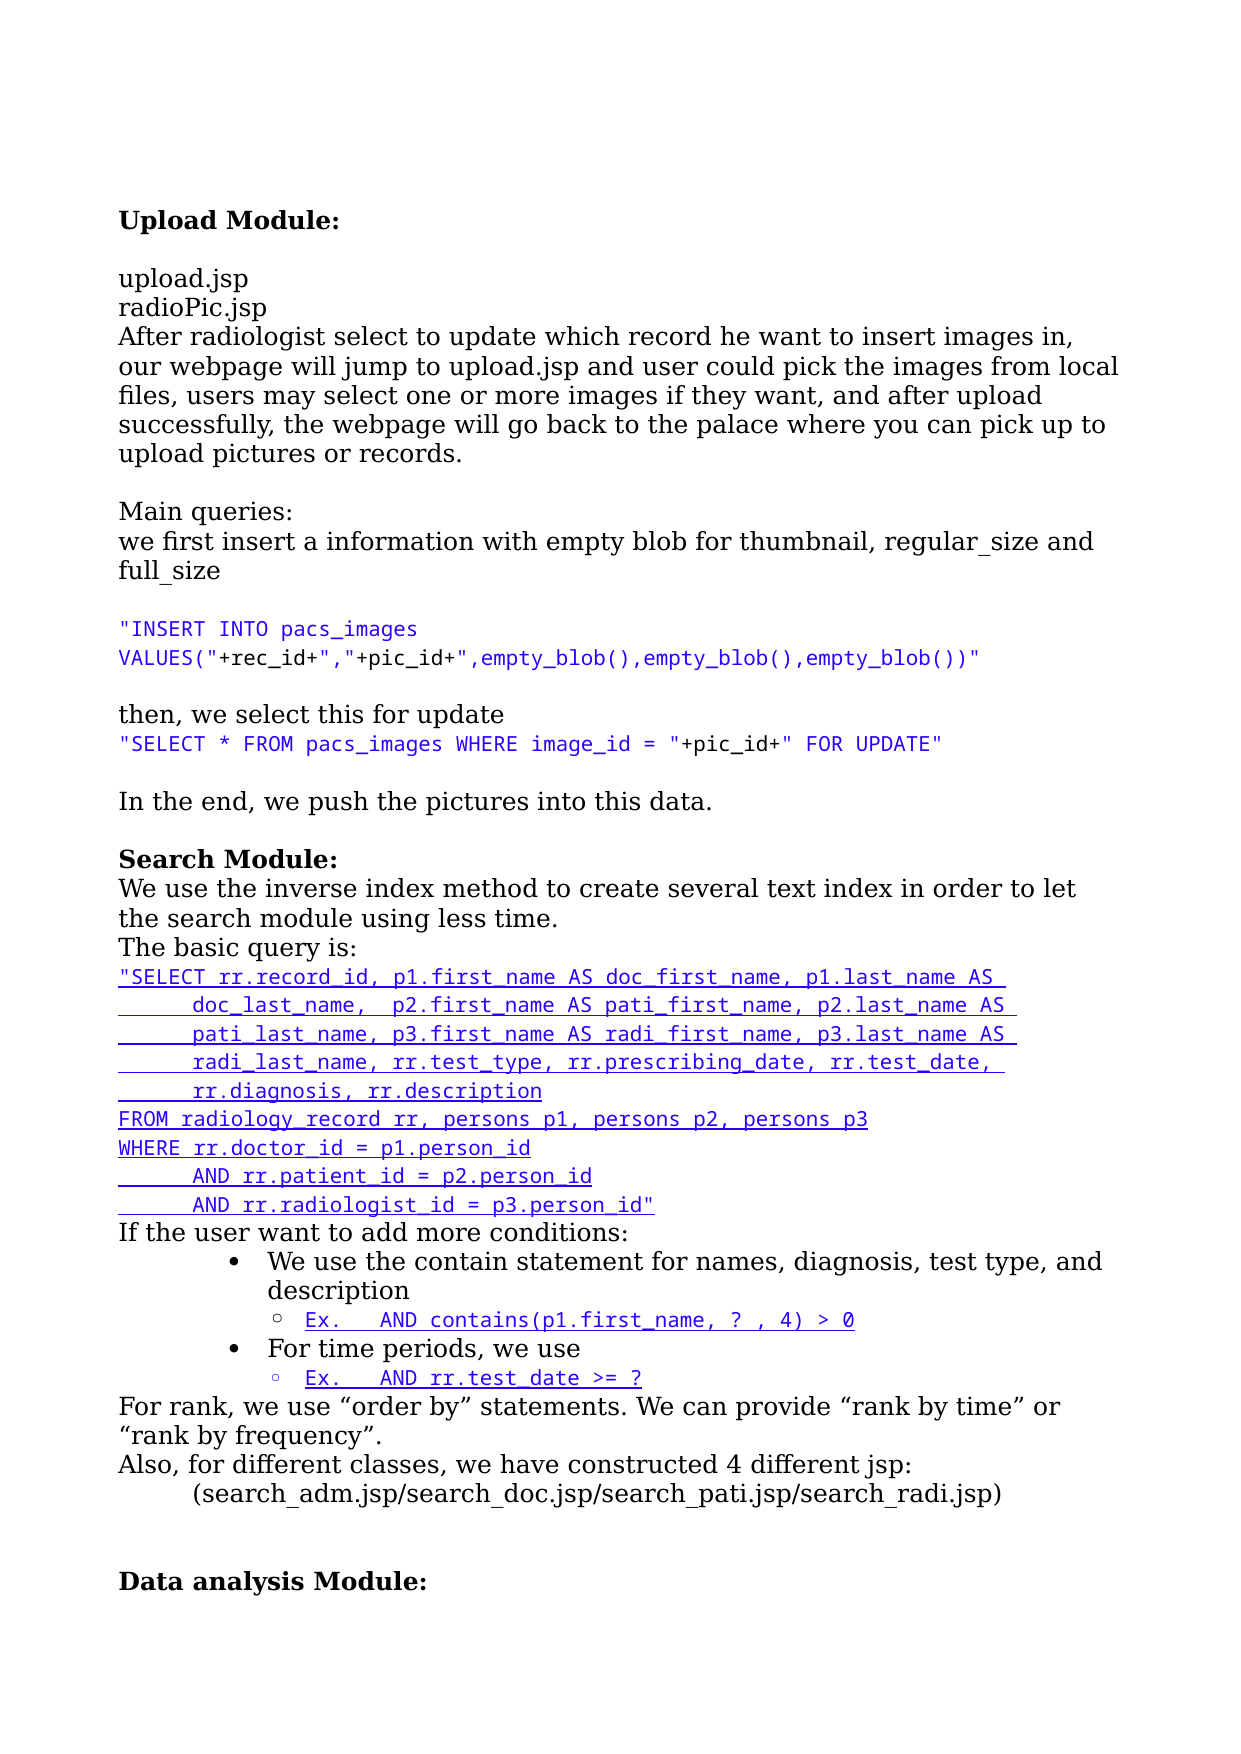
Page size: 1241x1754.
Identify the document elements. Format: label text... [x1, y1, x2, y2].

list Ex. AND contains(p1.first_name, ? , 4) > 0 [267, 1306, 1122, 1334]
list For time periods, we use [229, 1334, 1122, 1363]
text radioPic.jsp [118, 293, 1122, 322]
text "INSERT INTO pacs_images VALUES("+rec_id+","+pic_id+",empty_blob(),empty_blob(),empty_blob())" [118, 614, 1122, 671]
text FROM radiology_record rr, persons p1, persons p2, persons p3 [118, 1104, 1122, 1133]
text then, we select this for update [118, 700, 1122, 729]
text We use the inverse index method to create several text index in order to let the search module using less time. [118, 875, 1122, 933]
text WHERE rr.doctor_id = p1.person_id [118, 1133, 1122, 1161]
text For rank, we use “order by” statements. We can provide “rank by time” or “rank by frequency”. [118, 1392, 1122, 1450]
text The basic query is: [118, 933, 1122, 962]
text Data analysis Module: [118, 1567, 1122, 1596]
text Also, for different classes, we have constructed 4 different jsp: (search_adm.jsp/search_doc.jsp/search_pati.jsp/search_radi.jsp) [118, 1450, 1122, 1508]
text Main queries: [118, 497, 1122, 527]
text upload.jsp [118, 264, 1122, 293]
text Upload Module: [118, 206, 1122, 235]
text If the user want to add more conditions: [118, 1218, 1122, 1247]
list Ex. AND rr.test_date >= ? [267, 1363, 1122, 1392]
list We use the contain statement for names, diagnosis, test type, and description [229, 1247, 1122, 1306]
text AND rr.radiologist_id = p3.person_id" [118, 1190, 1122, 1218]
text we first insert a information with empty blob for thumbnail, regular_size and full_size [118, 527, 1122, 585]
text "SELECT * FROM pacs_images WHERE image_id = "+pic_id+" FOR UPDATE" [118, 729, 1122, 758]
text "SELECT rr.record_id, p1.first_name AS doc_first_name, p1.last_name AS doc_last_name, p2.first_name AS pati_first_name, p2.last_name AS pati_last_name, p3.first_name AS radi_first_name, p3.last_name AS radi_last_name, rr.test_type, rr.prescribing_date, rr.test_date, rr.diagnosis, rr.description [118, 962, 1122, 1104]
text In the end, we push the pictures into this data. [118, 787, 1122, 816]
text Search Module: [118, 845, 1122, 875]
text AND rr.patient_id = p2.person_id [118, 1161, 1122, 1190]
text After radiologist select to update which record he want to insert images in, our webpage will jump to upload.jsp and user could pick the images from local files, users may select one or more images if they want, and after upload successfully, the webpage will go back to the palace where you can pick up to upload pictures or records. [118, 322, 1122, 468]
